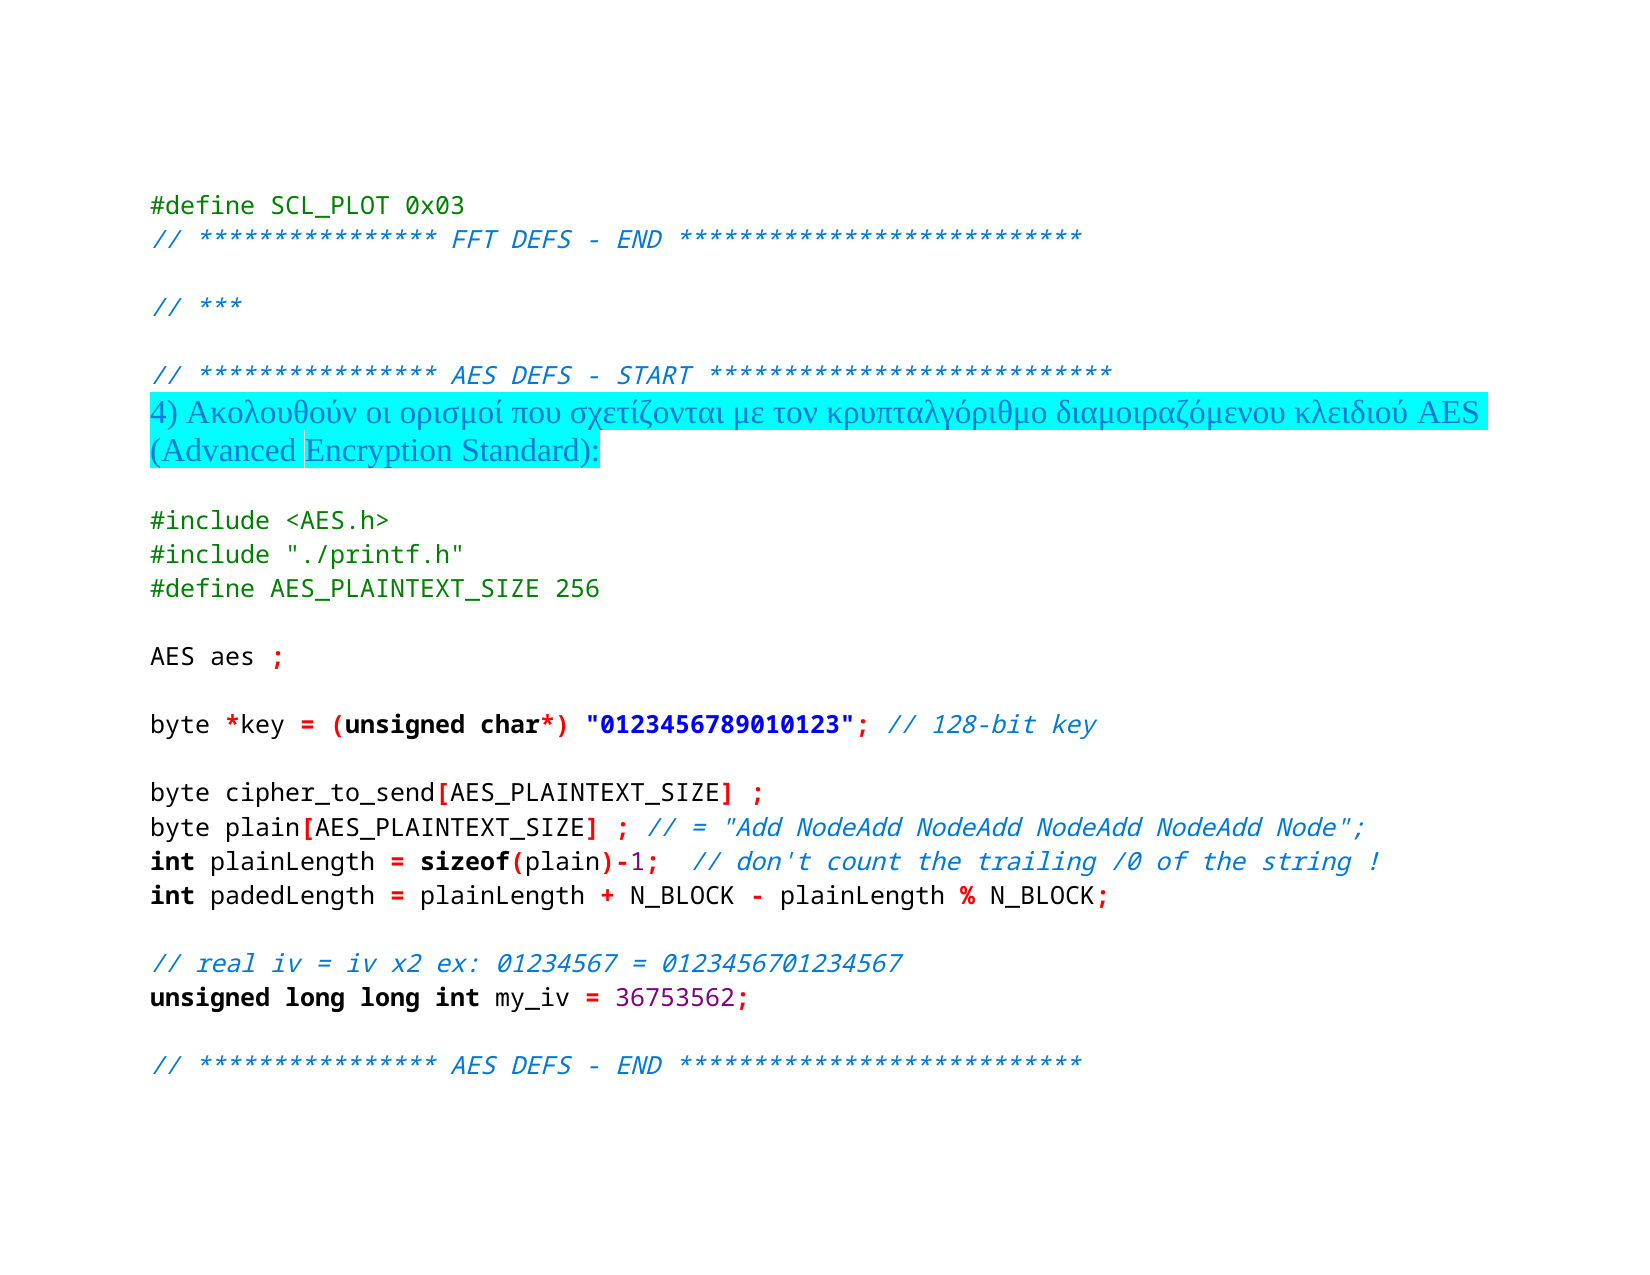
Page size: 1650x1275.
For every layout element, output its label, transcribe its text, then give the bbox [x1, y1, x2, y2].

text // real iv = iv x2 ex: 01234567 = 0123456701234567 [150, 945, 1500, 979]
text int plainLength = sizeof(plain)-1; // don't count the trailing /0 of the string ! [150, 843, 1500, 877]
text byte *key = (unsigned char*) "0123456789010123"; // 128-bit key [150, 707, 1500, 741]
text unsigned long long int my_iv = 36753562; [150, 979, 1500, 1013]
text #define AES_PLAINTEXT_SIZE 256 [150, 571, 1500, 605]
text // **************** AES DEFS - END *************************** [150, 1048, 1500, 1082]
text byte cipher_to_send[AES_PLAINTEXT_SIZE] ; [150, 775, 1500, 809]
text AES aes ; [150, 639, 1500, 673]
text // **************** FFT DEFS - END *************************** [150, 222, 1500, 256]
text 4) Ακολουθούν οι ορισμοί που σχετίζονται με τον κρυπταλγόριθμο διαμοιραζόμενου κλειδιού AES (Advanced Encryption Standard): [150, 392, 1500, 468]
text // **************** AES DEFS - START *************************** [150, 358, 1500, 392]
text #define SCL_PLOT 0x03 [150, 187, 1500, 222]
text byte plain[AES_PLAINTEXT_SIZE] ; // = "Add NodeAdd NodeAdd NodeAdd NodeAdd Node"; [150, 809, 1500, 843]
text // *** [150, 290, 1500, 324]
text int padedLength = plainLength + N_BLOCK - plainLength % N_BLOCK; [150, 877, 1500, 911]
text #include <AES.h> [150, 503, 1500, 537]
text #include "./printf.h" [150, 537, 1500, 571]
